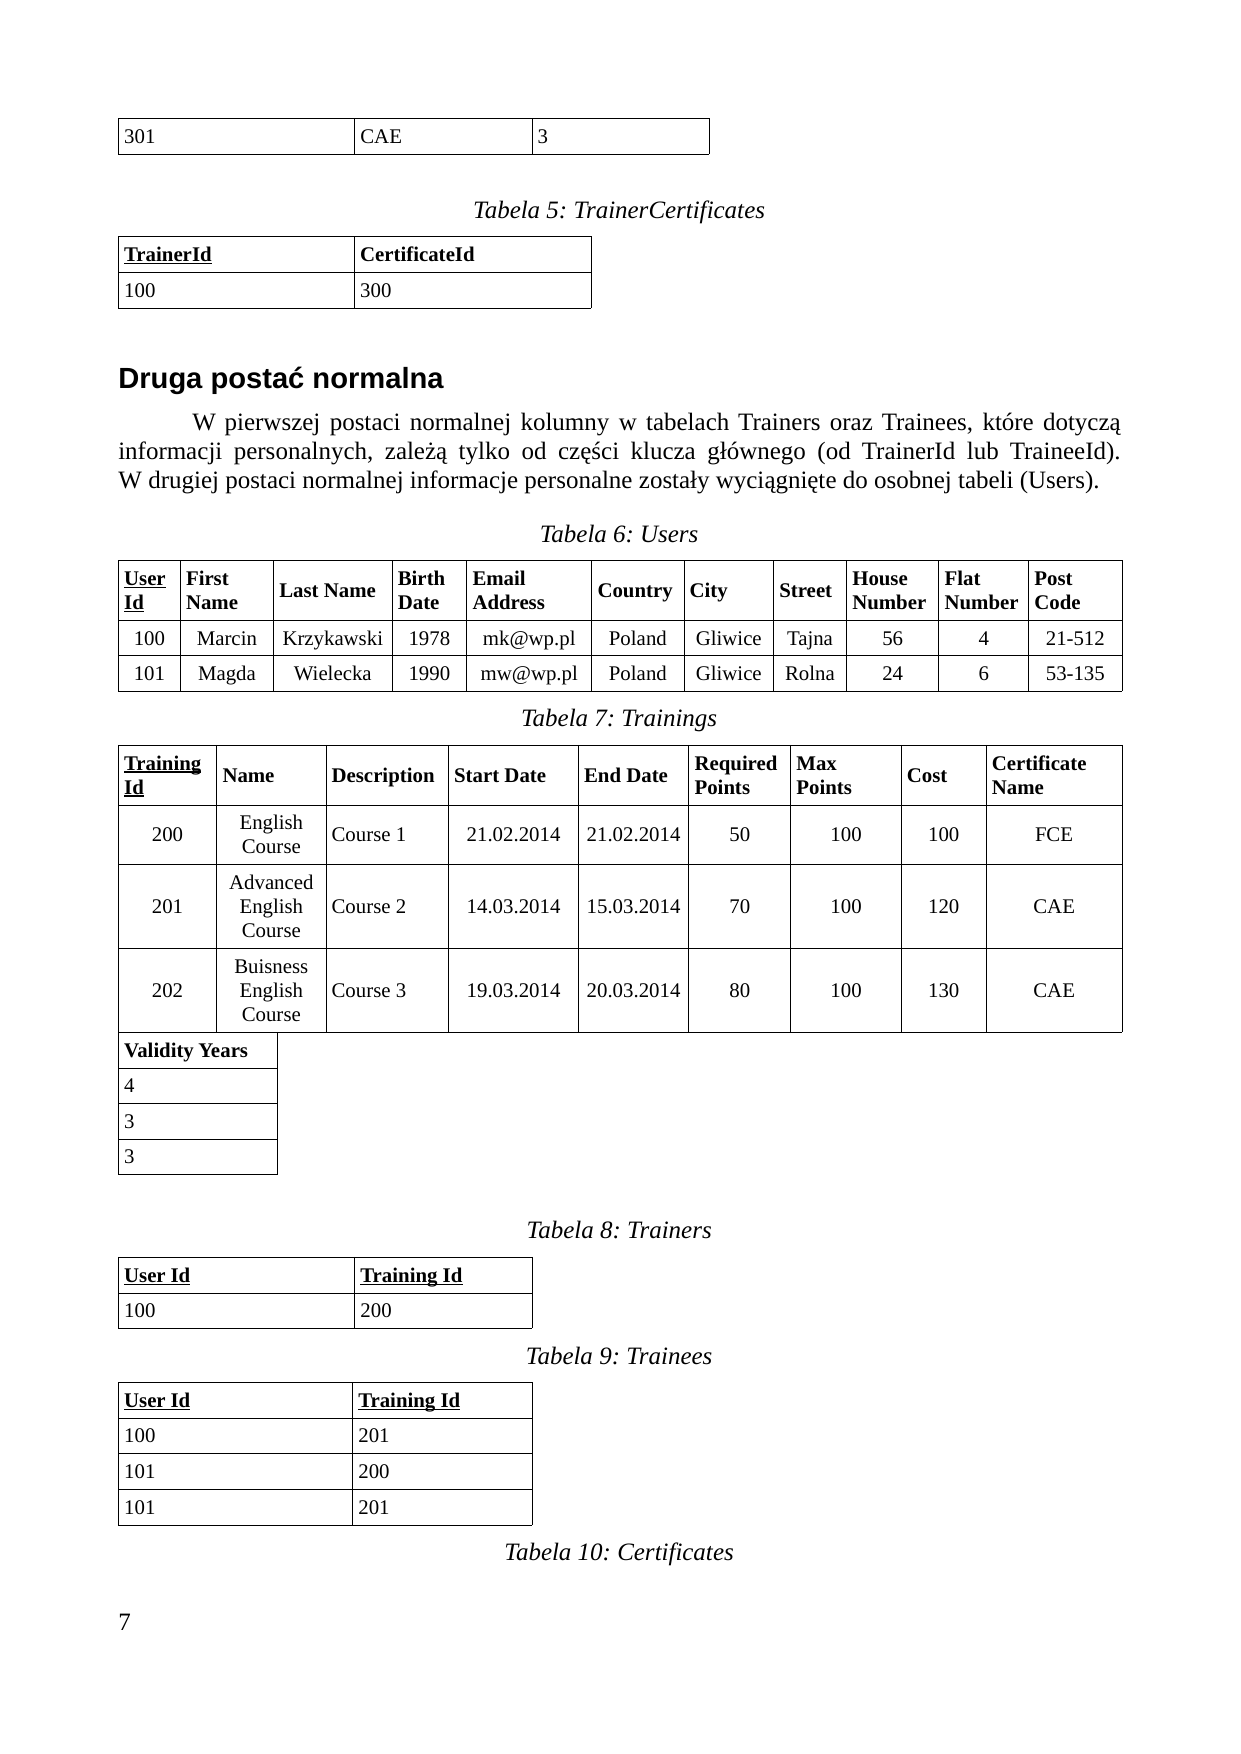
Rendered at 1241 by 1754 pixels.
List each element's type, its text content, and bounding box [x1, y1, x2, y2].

table_cell Gliwice [685, 656, 773, 691]
table_cell 50 [689, 806, 790, 864]
table_header Required Points [689, 746, 790, 804]
table_cell Buisness English Course [217, 949, 326, 1032]
table_cell English Course [217, 806, 326, 864]
table_cell 100 [119, 1294, 354, 1328]
table_header House Number [847, 561, 938, 620]
subtitle Druga postać normalna [118, 361, 1122, 395]
table_cell 20.03.2014 [579, 949, 688, 1032]
table_header Post Code [1029, 561, 1122, 620]
table_cell 19.03.2014 [449, 949, 578, 1032]
table_cell 15.03.2014 [579, 865, 688, 948]
table_cell Marcin [181, 621, 273, 655]
table_header Training Id [353, 1383, 532, 1418]
table_cell 14.03.2014 [449, 865, 578, 948]
table_cell 80 [689, 949, 790, 1032]
table_cell 4 [119, 1069, 277, 1103]
table_header CertificateId [355, 237, 591, 272]
table_cell Advanced English Course [217, 865, 326, 948]
table_cell mw@wp.pl [467, 656, 591, 691]
table_header Start Date [449, 746, 578, 804]
table_cell 101 [119, 1490, 352, 1524]
table_cell 201 [119, 865, 216, 948]
table_cell 3 [119, 1104, 277, 1139]
text Tabela 9: Trainees [118, 1341, 1122, 1369]
table_header User Id [119, 1383, 352, 1418]
table_cell 201 [353, 1419, 532, 1453]
table_header Name [217, 746, 326, 804]
table_cell 1978 [393, 621, 466, 655]
table_cell 100 [119, 621, 180, 655]
table_cell Magda [181, 656, 273, 691]
table_header Email Address [467, 561, 591, 620]
table_header Country [592, 561, 684, 620]
table_cell CAE [355, 119, 532, 154]
table_cell 202 [119, 949, 216, 1032]
table_cell 3 [533, 119, 709, 154]
table_cell 300 [355, 273, 591, 308]
table_cell mk@wp.pl [467, 621, 591, 655]
table_cell 201 [353, 1490, 532, 1524]
text Tabela 8: Trainers [118, 1216, 1122, 1244]
table_header Cost [902, 746, 986, 804]
table_header City [685, 561, 773, 620]
table_cell 101 [119, 656, 180, 691]
table_cell Poland [592, 621, 684, 655]
table_cell 70 [689, 865, 790, 948]
table_cell Course 1 [327, 806, 448, 864]
table_cell 6 [939, 656, 1028, 691]
table_cell 4 [939, 621, 1028, 655]
table_cell 53-135 [1029, 656, 1122, 691]
table_cell Krzykawski [274, 621, 392, 655]
text W pierwszej postaci normalnej kolumny w tabelach Trainers oraz Trainees, które dotyczą informacji personalnych, zależą tylko od części klucza głównego (od TrainerId lub TraineeId). W drugiej postaci normalnej informacje personalne zostały wyciągnięte do osobnej tabeli (Users). [118, 407, 1122, 494]
table_cell FCE [987, 806, 1122, 864]
table_header Description [327, 746, 448, 804]
table_header First Name [181, 561, 273, 620]
table_cell 21.02.2014 [449, 806, 578, 864]
table_cell 3 [119, 1140, 277, 1174]
table_cell 200 [353, 1454, 532, 1489]
table_cell 24 [847, 656, 938, 691]
table_header Birth Date [393, 561, 466, 620]
table_cell Tajna [774, 621, 846, 655]
text Tabela 5: TrainerCertificates [118, 195, 1122, 224]
table_header TrainerId [119, 237, 354, 272]
table_cell 100 [119, 273, 354, 308]
table_header Max Points [791, 746, 901, 804]
table_cell 100 [791, 949, 901, 1032]
table_header Certificate Name [987, 746, 1122, 804]
table_header Validity Years [119, 1033, 277, 1067]
table_cell 120 [902, 865, 986, 948]
table_cell 130 [902, 949, 986, 1032]
table_cell 200 [355, 1294, 532, 1328]
table_header Training Id [355, 1258, 532, 1292]
table_header User Id [119, 561, 180, 620]
text Tabela 10: Certificates [118, 1537, 1122, 1566]
table_cell 21.02.2014 [579, 806, 688, 864]
table_header Last Name [274, 561, 392, 620]
table_header Training Id [119, 746, 216, 804]
table_cell Rolna [774, 656, 846, 691]
table_cell 101 [119, 1454, 352, 1489]
table_header Flat Number [939, 561, 1028, 620]
table_cell CAE [987, 865, 1122, 948]
text Tabela 7: Trainings [118, 703, 1122, 732]
table_cell CAE [987, 949, 1122, 1032]
table_cell 301 [119, 119, 354, 154]
text Tabela 6: Users [118, 519, 1122, 547]
table_cell Gliwice [685, 621, 773, 655]
table_cell 1990 [393, 656, 466, 691]
table_cell 200 [119, 806, 216, 864]
table_cell Course 2 [327, 865, 448, 948]
table_cell Wielecka [274, 656, 392, 691]
table_cell 100 [791, 806, 901, 864]
table_cell 100 [119, 1419, 352, 1453]
table_header User Id [119, 1258, 354, 1292]
table_cell Course 3 [327, 949, 448, 1032]
table_cell 21-512 [1029, 621, 1122, 655]
table_cell 100 [902, 806, 986, 864]
table_header End Date [579, 746, 688, 804]
table_header Street [774, 561, 846, 620]
table_cell 100 [791, 865, 901, 948]
table_cell 56 [847, 621, 938, 655]
table_cell Poland [592, 656, 684, 691]
